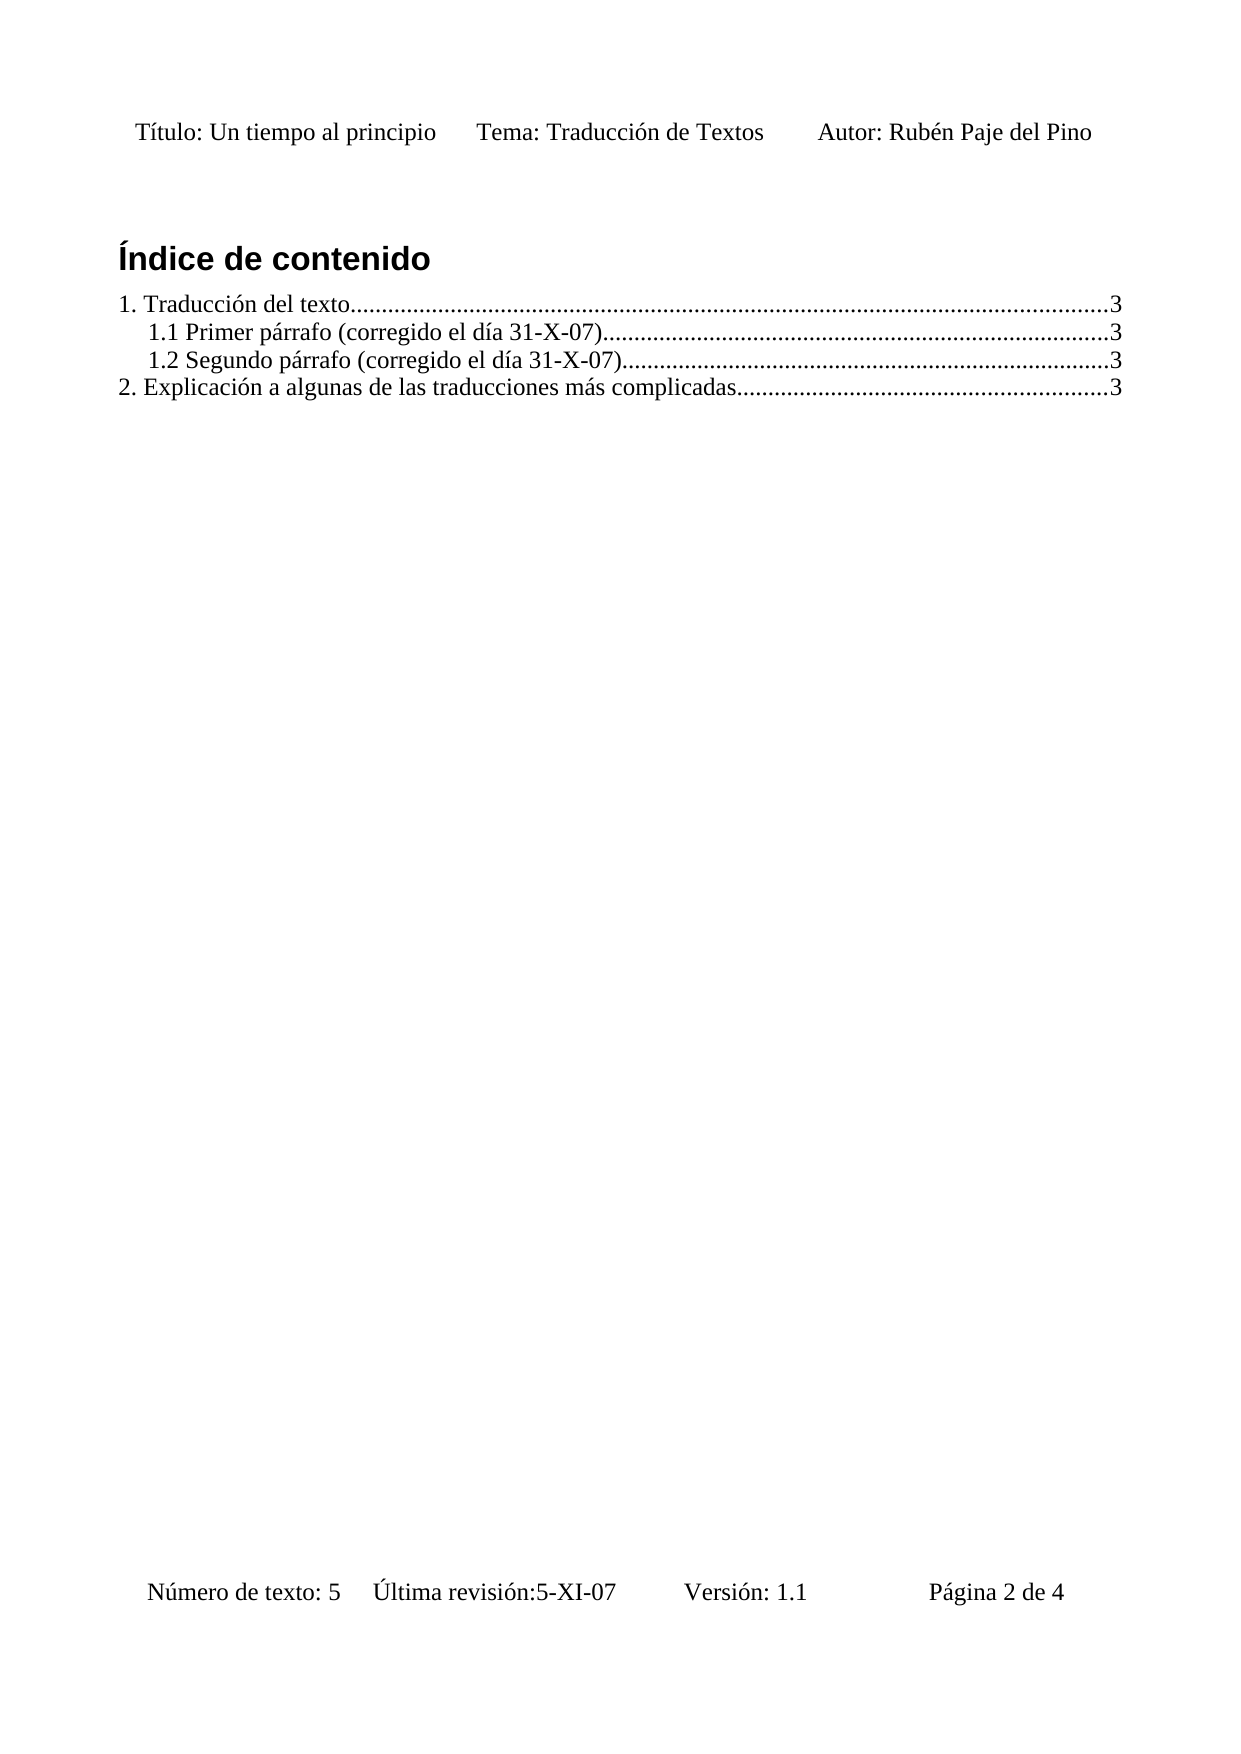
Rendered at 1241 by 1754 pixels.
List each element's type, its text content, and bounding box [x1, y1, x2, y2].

text 2. Explicación a algunas de las traducciones más complicadas 3 [118, 373, 1122, 401]
text 1.1 Primer párrafo (corregido el día 31-X-07) 3 [148, 318, 1122, 346]
text 1.2 Segundo párrafo (corregido el día 31-X-07) 3 [148, 346, 1122, 373]
text 1. Traducción del texto 3 [118, 290, 1122, 318]
subtitle Índice de contenido [118, 241, 1122, 278]
